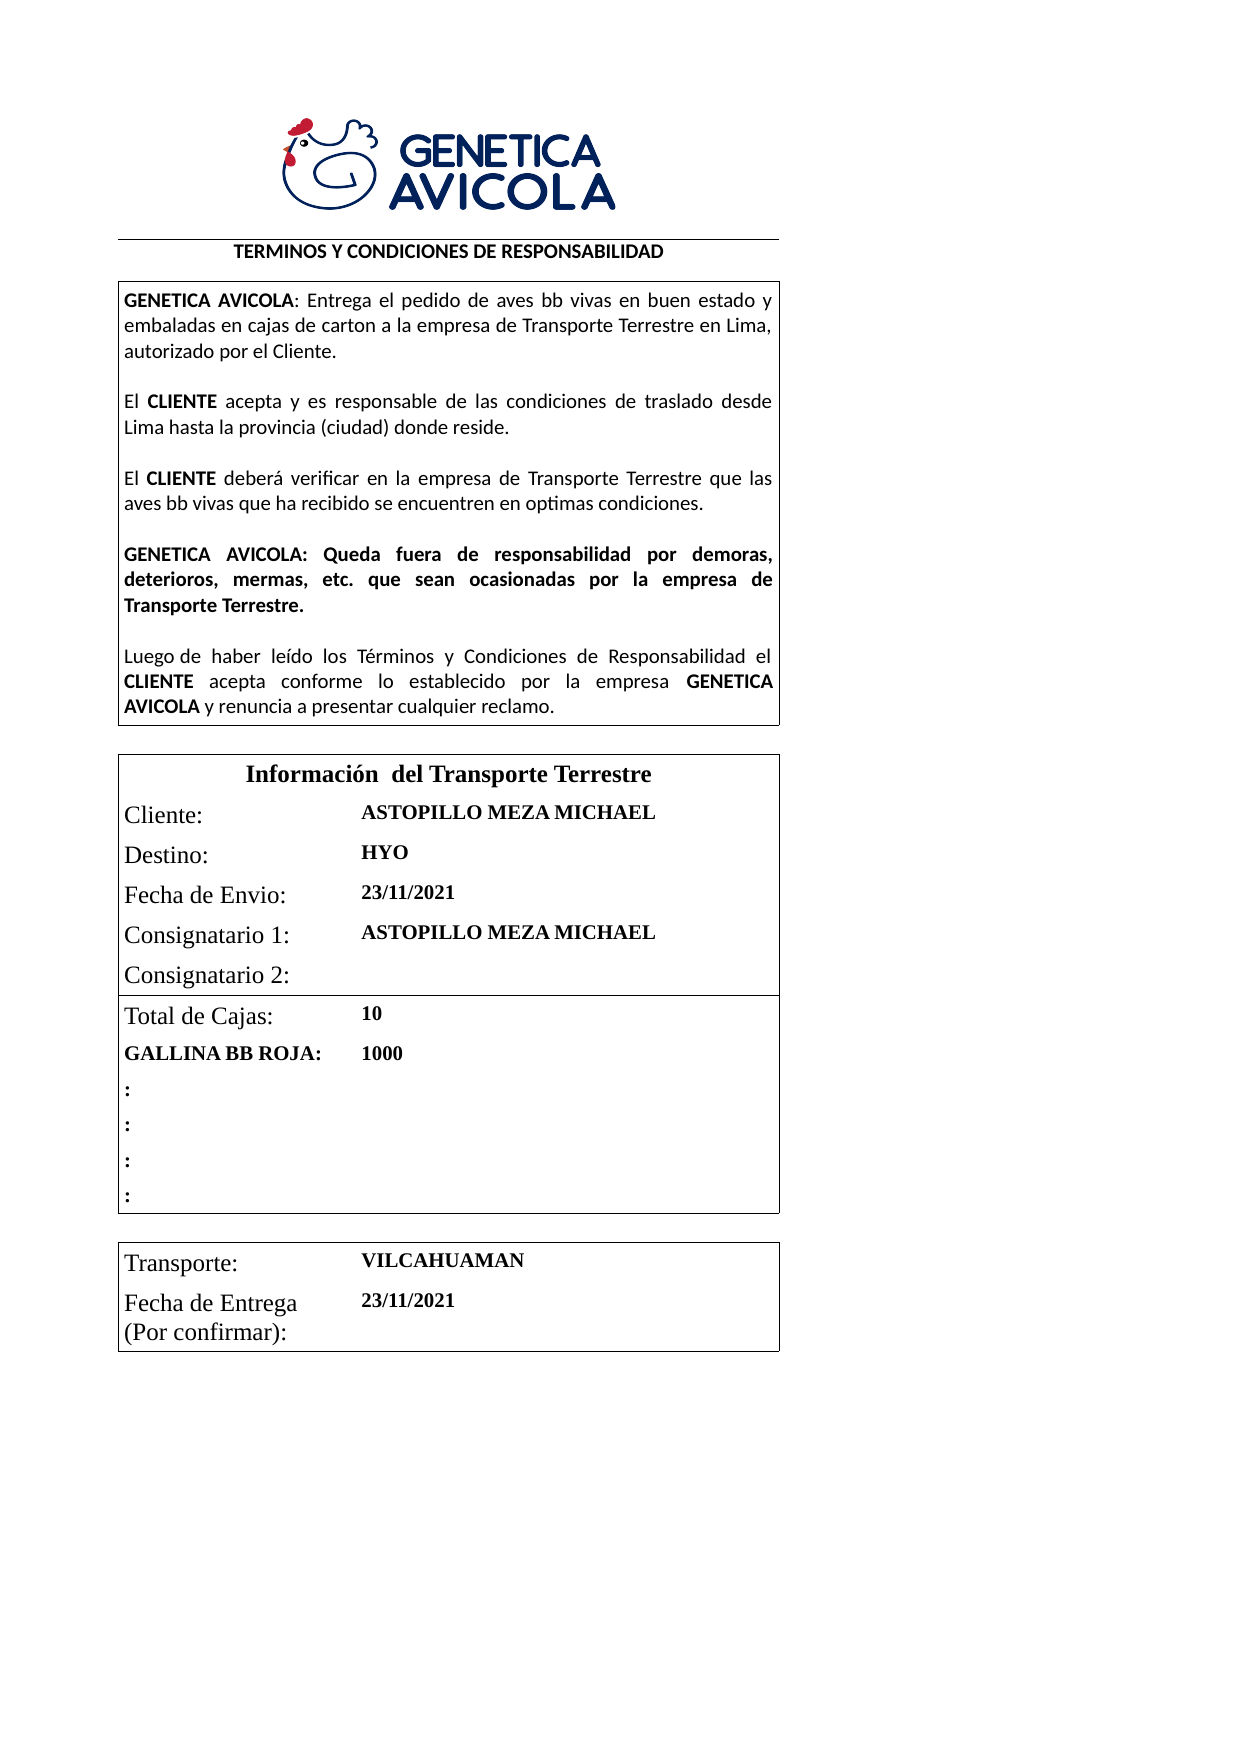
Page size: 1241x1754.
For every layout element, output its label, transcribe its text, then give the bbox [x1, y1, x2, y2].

table_cell : [119, 1071, 356, 1106]
table_cell [356, 1214, 779, 1242]
table_cell 23/11/2021 [356, 874, 779, 914]
table_cell [356, 1142, 779, 1177]
picture [282, 118, 616, 210]
table_cell : [119, 1142, 356, 1177]
table_cell Transporte: [119, 1243, 356, 1282]
table_cell ASTOPILLO MEZA MICHAEL [356, 915, 779, 955]
table_cell [118, 1214, 356, 1242]
table_cell [356, 1071, 779, 1106]
table_cell Cliente: [119, 794, 356, 834]
table_header TERMINOS Y CONDICIONES DE RESPONSABILIDAD [118, 240, 779, 281]
table_cell Fecha de Envio: [119, 874, 356, 914]
table_header Información del Transporte Terrestre [119, 755, 779, 794]
table_cell Fecha de Entrega (Por confirmar): [119, 1282, 356, 1351]
table_cell 10 [356, 996, 779, 1035]
table_cell : [119, 1178, 356, 1213]
table_cell Destino: [119, 834, 356, 874]
table_cell Consignatario 1: [119, 915, 356, 955]
table_cell Total de Cajas: [119, 996, 356, 1035]
table_cell 23/11/2021 [356, 1282, 779, 1351]
table_cell VILCAHUAMAN [356, 1243, 779, 1282]
table_cell GENETICA AVICOLA: Entrega el pedido de aves bb vivas en buen estado y embaladas en cajas de carton a la empresa de Transporte Terrestre en Lima, autorizado por el Cliente. El CLIENTE acepta y es responsable de las condiciones de traslado desde Lima hasta la provincia (ciudad) donde reside. El CLIENTE deberá verificar en la empresa de Transporte Terrestre que las aves bb vivas que ha recibido se encuentren en optimas condiciones. GENETICA AVICOLA: Queda fuera de responsabilidad por demoras, deterioros, mermas, etc. que sean ocasionadas por la empresa de Transporte Terrestre. Luego de haber leído los Términos y Condiciones de Responsabilidad el CLIENTE acepta conforme lo establecido por la empresa GENETICA AVICOLA y renuncia a presentar cualquier reclamo. [119, 282, 779, 725]
table_cell [356, 955, 779, 995]
table_cell ASTOPILLO MEZA MICHAEL [356, 794, 779, 834]
table_cell Consignatario 2: [119, 955, 356, 995]
table_cell [356, 1178, 779, 1213]
table_cell GALLINA BB ROJA: [119, 1035, 356, 1071]
table_cell : [119, 1106, 356, 1142]
table_cell HYO [356, 834, 779, 874]
table_cell 1000 [356, 1035, 779, 1071]
table_cell [356, 1106, 779, 1142]
